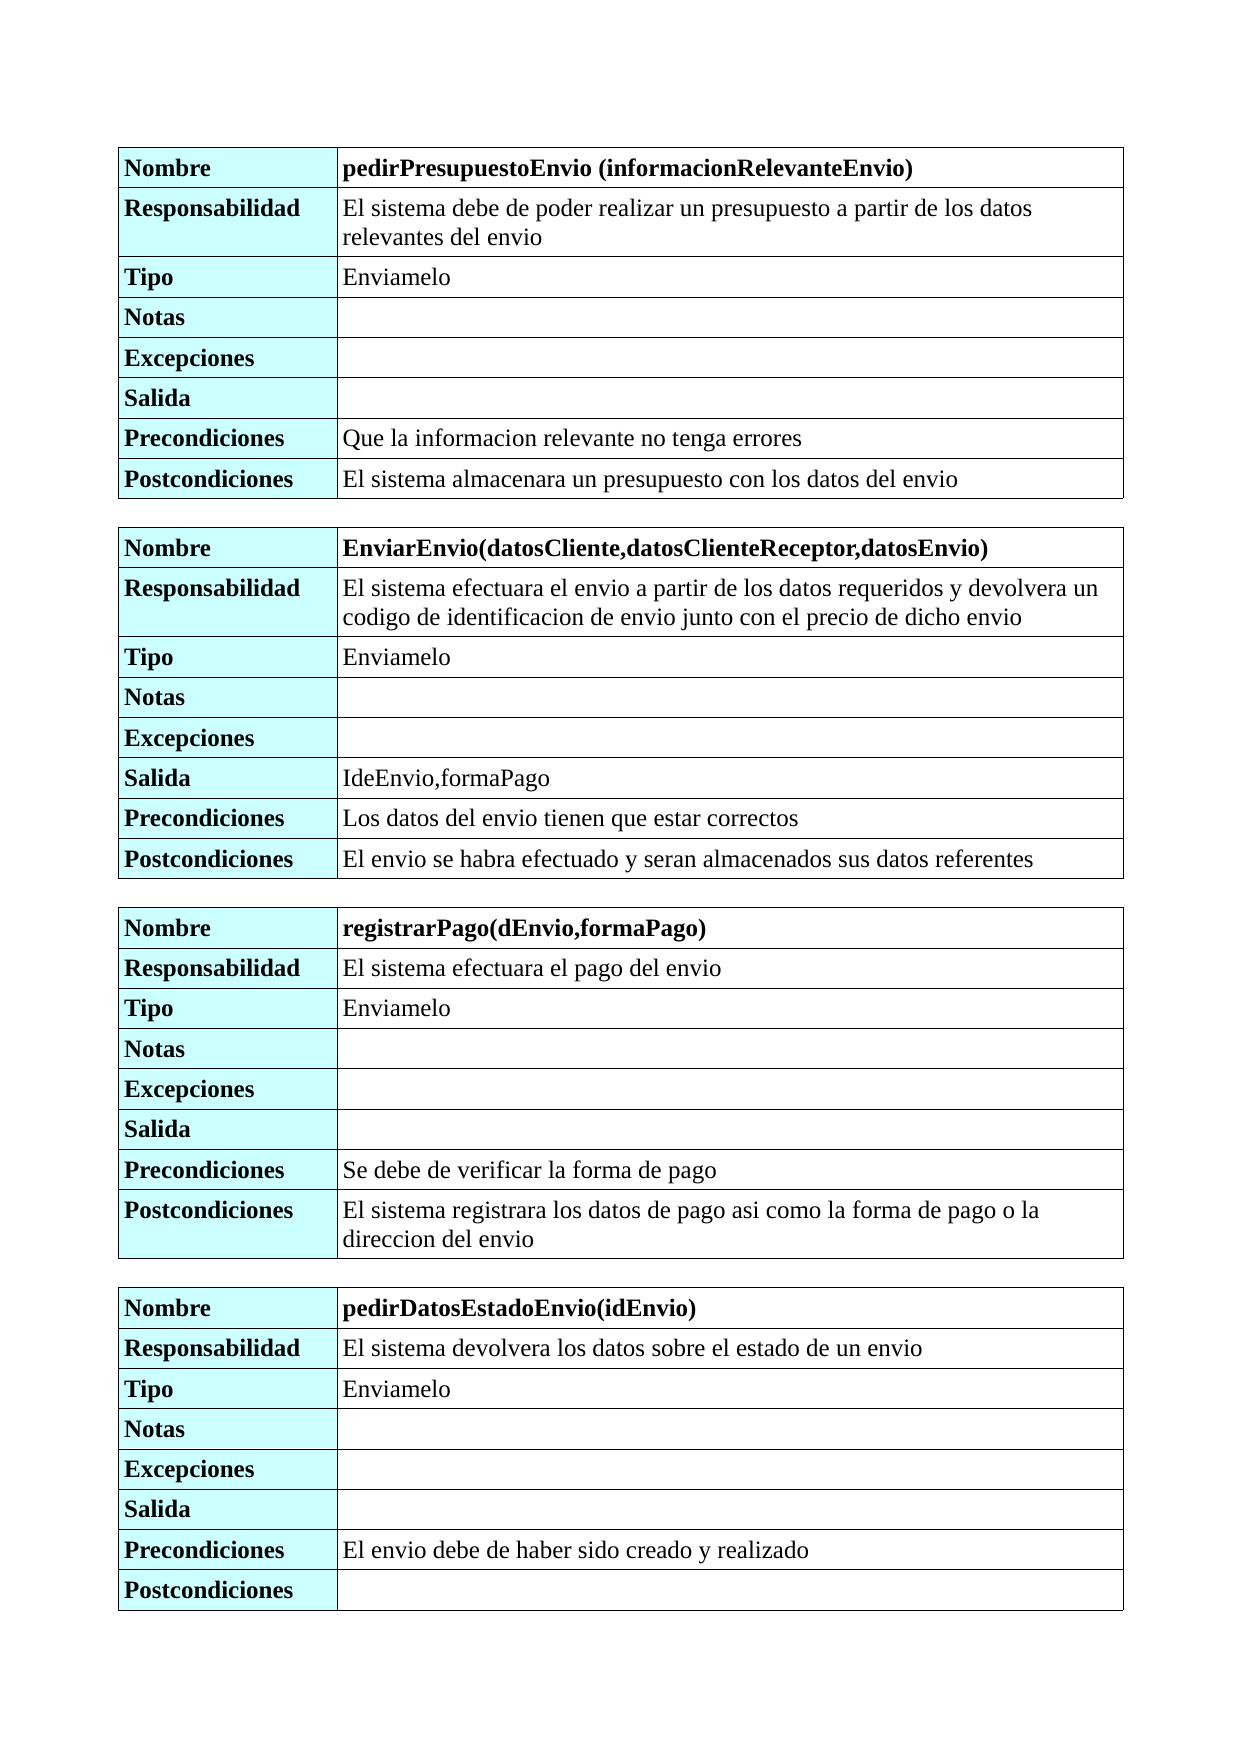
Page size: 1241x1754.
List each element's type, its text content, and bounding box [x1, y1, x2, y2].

table_cell Responsabilidad [119, 1329, 337, 1368]
table_cell [338, 1570, 1123, 1610]
table_cell Precondiciones [119, 1150, 337, 1189]
table_cell Excepciones [119, 1450, 337, 1489]
table_cell Responsabilidad [119, 188, 337, 256]
table_cell Precondiciones [119, 799, 337, 838]
table_cell Tipo [119, 257, 337, 297]
table_cell [338, 1450, 1123, 1489]
table_cell [338, 378, 1123, 417]
table_cell [338, 338, 1123, 377]
table_cell [338, 718, 1123, 757]
table_cell Precondiciones [119, 419, 337, 458]
table_cell Responsabilidad [119, 568, 337, 636]
table_cell Excepciones [119, 718, 337, 757]
table_header EnviarEnvio(datosCliente,datosClienteReceptor,datosEnvio) [338, 528, 1123, 567]
table_cell Notas [119, 298, 337, 337]
table_cell Excepciones [119, 1069, 337, 1109]
table_cell Precondiciones [119, 1530, 337, 1569]
table_cell Postcondiciones [119, 839, 337, 878]
table_cell Tipo [119, 1369, 337, 1408]
table_cell Excepciones [119, 338, 337, 377]
table_cell Salida [119, 758, 337, 798]
table_cell Salida [119, 1110, 337, 1149]
table_cell Notas [119, 678, 337, 717]
table_cell El sistema efectuara el pago del envio [338, 949, 1123, 988]
table_cell [338, 1029, 1123, 1068]
table_header Nombre [119, 528, 337, 567]
table_cell Enviamelo [338, 637, 1123, 677]
table_cell El sistema efectuara el envio a partir de los datos requeridos y devolvera un codigo de identificacion de envio junto con el precio de dicho envio [338, 568, 1123, 636]
table_cell El sistema registrara los datos de pago asi como la forma de pago o la direccion del envio [338, 1190, 1123, 1258]
table_cell El sistema devolvera los datos sobre el estado de un envio [338, 1329, 1123, 1368]
table_header Nombre [119, 1288, 337, 1327]
table_cell [338, 298, 1123, 337]
table_cell El envio debe de haber sido creado y realizado [338, 1530, 1123, 1569]
table_cell Postcondiciones [119, 1570, 337, 1610]
table_cell Enviamelo [338, 1369, 1123, 1408]
table_cell Salida [119, 1490, 337, 1529]
table_cell Enviamelo [338, 257, 1123, 297]
table_cell Tipo [119, 989, 337, 1028]
table_cell Los datos del envio tienen que estar correctos [338, 799, 1123, 838]
table_cell [338, 1110, 1123, 1149]
table_cell IdeEnvio,formaPago [338, 758, 1123, 798]
table_cell Notas [119, 1029, 337, 1068]
table_cell Postcondiciones [119, 1190, 337, 1258]
table_header pedirDatosEstadoEnvio(idEnvio) [338, 1288, 1123, 1327]
table_header Nombre [119, 908, 337, 947]
table_cell Enviamelo [338, 989, 1123, 1028]
table_cell [338, 678, 1123, 717]
table_cell Notas [119, 1409, 337, 1448]
table_header pedirPresupuestoEnvio (informacionRelevanteEnvio) [338, 148, 1123, 187]
table_cell Responsabilidad [119, 949, 337, 988]
table_header registrarPago(dEnvio,formaPago) [338, 908, 1123, 947]
table_cell Salida [119, 378, 337, 417]
table_cell Se debe de verificar la forma de pago [338, 1150, 1123, 1189]
table_cell [338, 1490, 1123, 1529]
table_cell Tipo [119, 637, 337, 677]
table_cell Postcondiciones [119, 459, 337, 498]
table_cell Que la informacion relevante no tenga errores [338, 419, 1123, 458]
table_cell [338, 1409, 1123, 1448]
table_cell [338, 1069, 1123, 1109]
table_cell El sistema debe de poder realizar un presupuesto a partir de los datos relevantes del envio [338, 188, 1123, 256]
table_cell El envio se habra efectuado y seran almacenados sus datos referentes [338, 839, 1123, 878]
table_header Nombre [119, 148, 337, 187]
table_cell El sistema almacenara un presupuesto con los datos del envio [338, 459, 1123, 498]
